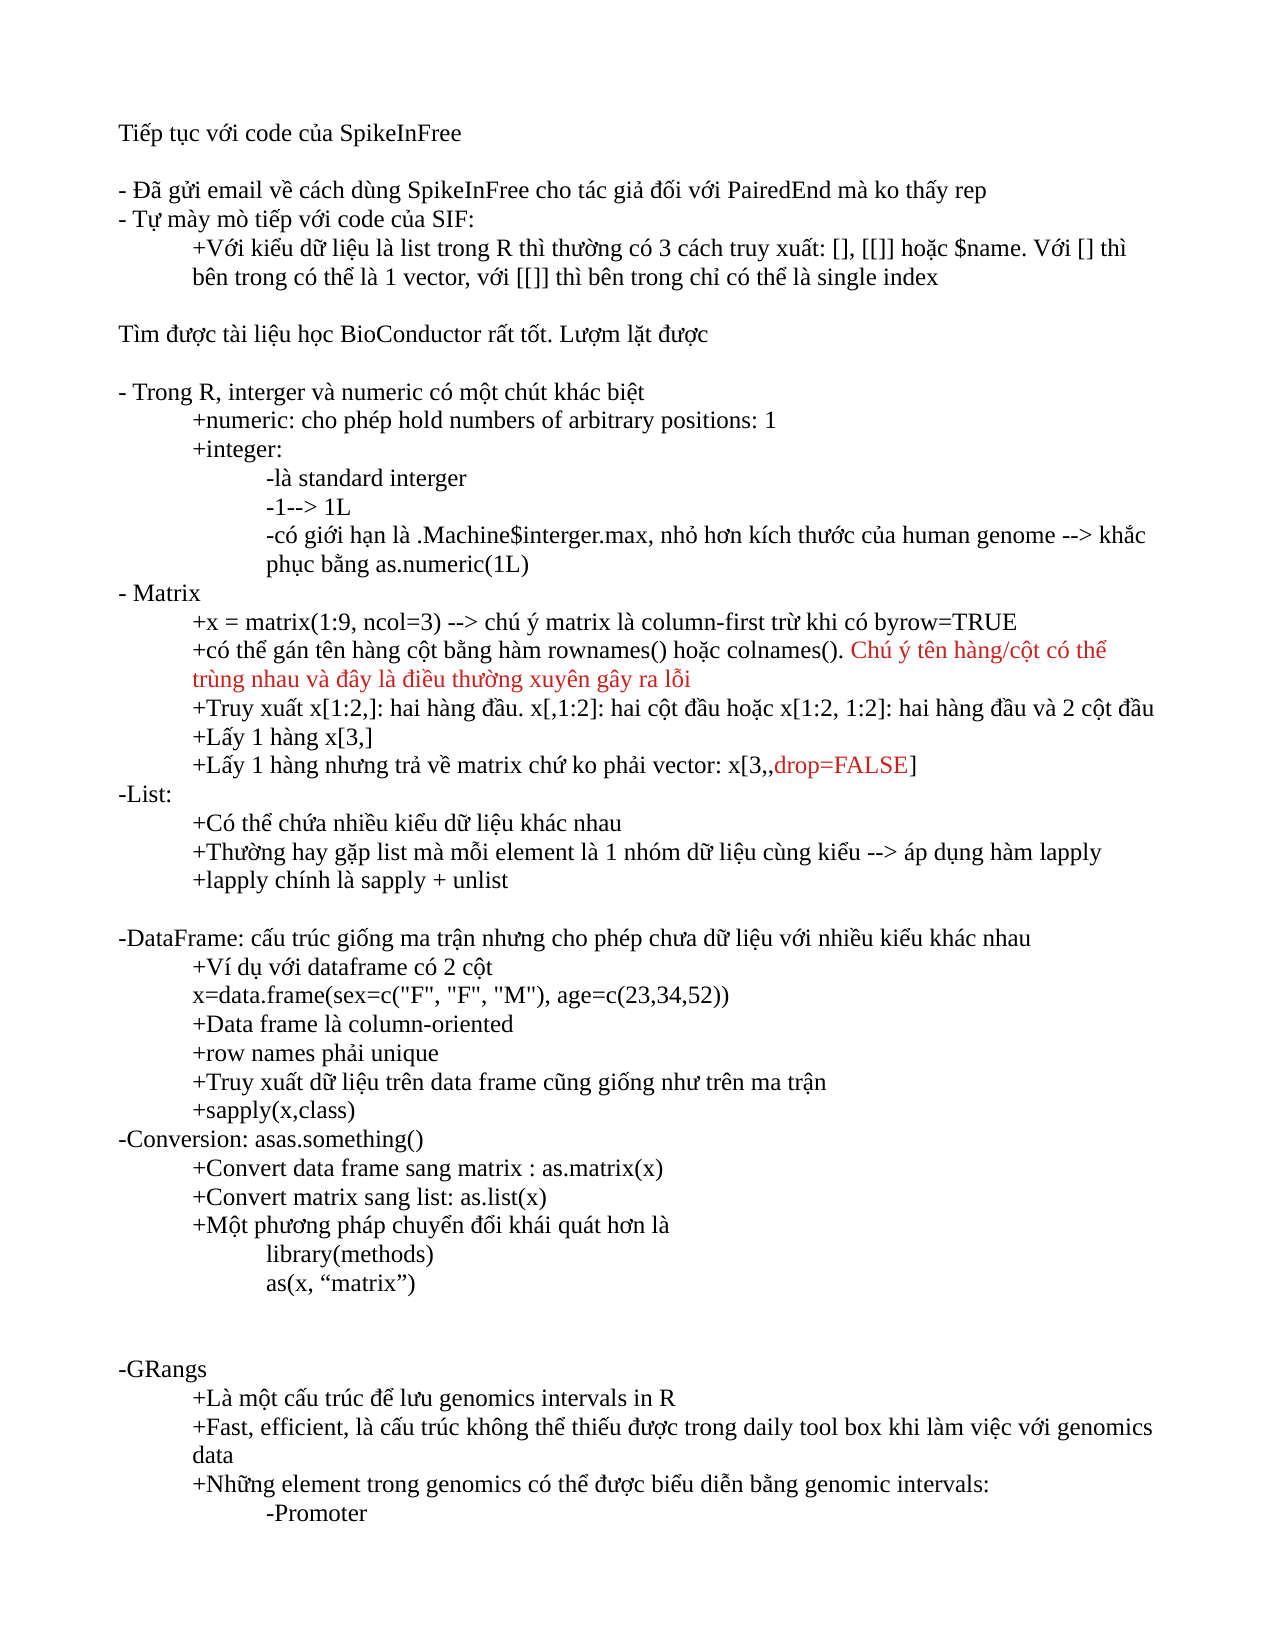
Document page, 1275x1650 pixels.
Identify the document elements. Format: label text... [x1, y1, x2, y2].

text - Matrix [118, 578, 1157, 607]
text +lapply chính là sapply + unlist [118, 866, 1157, 894]
text library(methods) [118, 1239, 1157, 1268]
text -List: [118, 779, 1157, 808]
text - Trong R, interger và numeric có một chút khác biệt [118, 377, 1157, 406]
text Tiếp tục với code của SpikeInFree [118, 118, 1157, 147]
text -Promoter [118, 1498, 1157, 1527]
text +sapply(x,class) [118, 1096, 1157, 1124]
text +numeric: cho phép hold numbers of arbitrary positions: 1 [118, 406, 1157, 434]
text Tìm được tài liệu học BioConductor rất tốt. Lượm lặt được [118, 319, 1157, 348]
text - Đã gửi email về cách dùng SpikeInFree cho tác giả đối với PairedEnd mà ko thấy rep [118, 176, 1157, 204]
text +Fast, efficient, là cấu trúc không thể thiếu được trong daily tool box khi làm việc với genomics data [118, 1412, 1157, 1469]
text +Convert matrix sang list: as.list(x) [118, 1182, 1157, 1211]
text as(x, “matrix”) [118, 1268, 1157, 1297]
text -Conversion: asas.something() [118, 1124, 1157, 1153]
text +Lấy 1 hàng x[3,] [118, 722, 1157, 751]
text -DataFrame: cấu trúc giống ma trận nhưng cho phép chưa dữ liệu với nhiều kiểu khác nhau [118, 923, 1157, 952]
text +Truy xuất x[1:2,]: hai hàng đầu. x[,1:2]: hai cột đầu hoặc x[1:2, 1:2]: hai hàng đầu và 2 cột đầu [118, 693, 1157, 722]
text +Một phương pháp chuyển đổi khái quát hơn là [118, 1211, 1157, 1239]
text +Có thể chứa nhiều kiểu dữ liệu khác nhau [118, 808, 1157, 837]
text -là standard interger [118, 463, 1157, 492]
text +có thể gán tên hàng cột bằng hàm rownames() hoặc colnames(). Chú ý tên hàng/cột có thể trùng nhau và đây là điều thường xuyên gây ra lỗi [118, 636, 1157, 693]
text +Data frame là column-oriented [118, 1009, 1157, 1038]
text +Với kiểu dữ liệu là list trong R thì thường có 3 cách truy xuất: [], [[]] hoặc $name. Với [] thì bên trong có thể là 1 vector, với [[]] thì bên trong chỉ có thể là single index [118, 233, 1157, 291]
text x=data.frame(sex=c("F", "F", "M"), age=c(23,34,52)) [118, 981, 1157, 1009]
text +row names phải unique [118, 1038, 1157, 1067]
text +Ví dụ với dataframe có 2 cột [118, 952, 1157, 981]
text -GRangs [118, 1354, 1157, 1383]
text -1--> 1L [118, 492, 1157, 521]
text +Convert data frame sang matrix : as.matrix(x) [118, 1153, 1157, 1182]
text +Lấy 1 hàng nhưng trả về matrix chứ ko phải vector: x[3,,drop=FALSE] [118, 751, 1157, 779]
text +Truy xuất dữ liệu trên data frame cũng giống như trên ma trận [118, 1067, 1157, 1096]
text +integer: [118, 434, 1157, 463]
text +Những element trong genomics có thể được biểu diễn bằng genomic intervals: [118, 1469, 1157, 1498]
text +x = matrix(1:9, ncol=3) --> chú ý matrix là column-first trừ khi có byrow=TRUE [118, 607, 1157, 636]
text - Tự mày mò tiếp với code của SIF: [118, 204, 1157, 233]
text +Thường hay gặp list mà mỗi element là 1 nhóm dữ liệu cùng kiểu --> áp dụng hàm lapply [118, 837, 1157, 866]
text +Là một cấu trúc để lưu genomics intervals in R [118, 1383, 1157, 1412]
text -có giới hạn là .Machine$interger.max, nhỏ hơn kích thước của human genome --> khắc phục bằng as.numeric(1L) [118, 521, 1157, 578]
